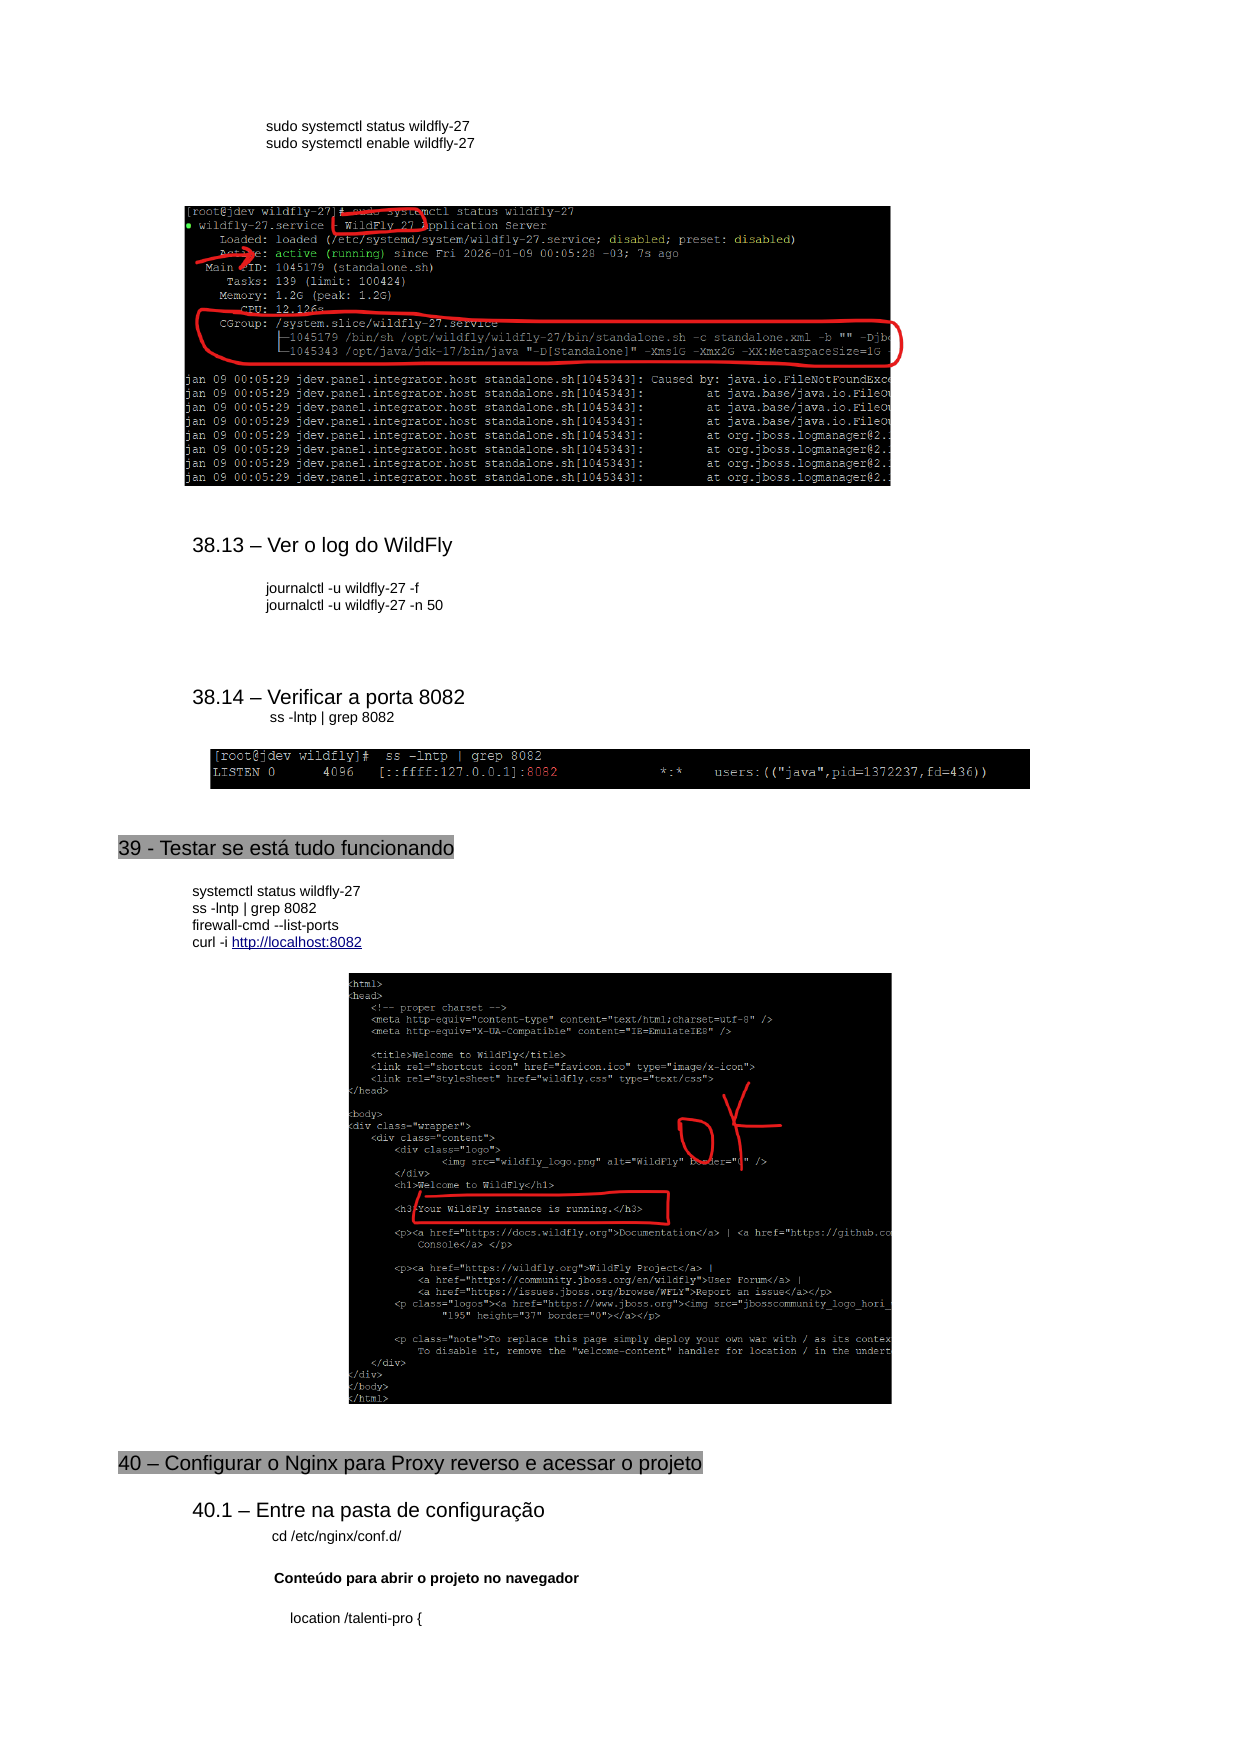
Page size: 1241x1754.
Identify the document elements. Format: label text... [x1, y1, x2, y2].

text journalctl -u wildfly-27 -f [266, 580, 1122, 597]
text 38.14 – Verificar a porta 8082 [192, 685, 1122, 709]
text cd /etc/nginx/conf.d/ [266, 1522, 1122, 1546]
text ss -lntp | grep 8082 [266, 709, 1122, 725]
text firewall-cmd --list-ports [192, 917, 1122, 933]
picture [210, 749, 1030, 789]
text location /talenti-pro { [266, 1610, 1122, 1627]
text Conteúdo para abrir o projeto no navegador [266, 1570, 1122, 1587]
text sudo systemctl enable wildfly-27 [266, 135, 1122, 152]
picture [348, 973, 892, 1404]
text journalctl -u wildfly-27 -n 50 [266, 597, 1122, 614]
text 38.13 – Ver o log do WildFly [192, 533, 1122, 557]
text 39 - Testar se está tudo funcionando [118, 835, 1122, 859]
text systemctl status wildfly-27 [192, 883, 1122, 900]
text 40 – Configurar o Nginx para Proxy reverso e acessar o projeto [118, 1451, 1122, 1474]
picture [184, 206, 904, 486]
text curl -i http://localhost:8082 [192, 933, 1122, 950]
text 40.1 – Entre na pasta de configuração [192, 1498, 1122, 1522]
text ss -lntp | grep 8082 [192, 900, 1122, 917]
text sudo systemctl status wildfly-27 [266, 118, 1122, 135]
